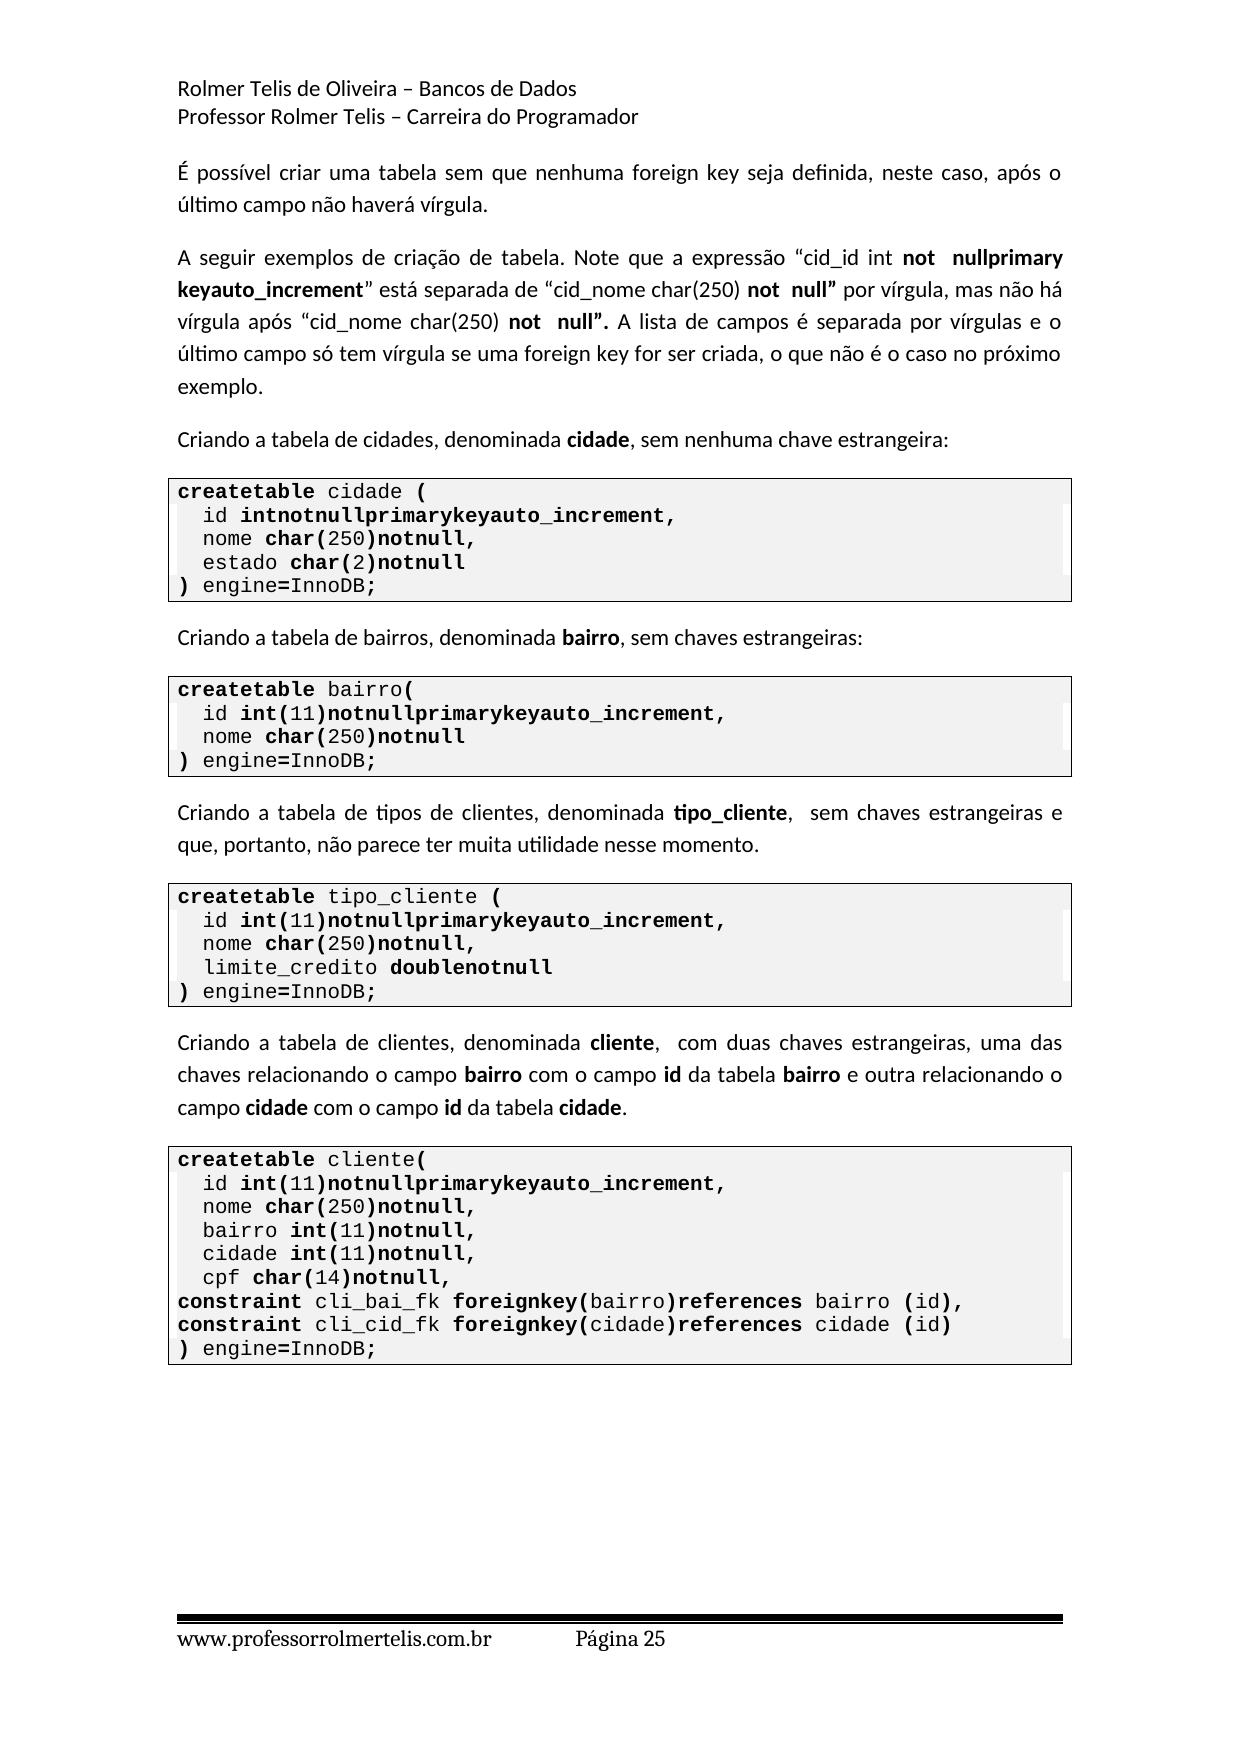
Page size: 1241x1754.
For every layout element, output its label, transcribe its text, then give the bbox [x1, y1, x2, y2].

text limite_credito doublenotnull [177, 957, 1063, 978]
text cpf char(14)notnull, [177, 1267, 1063, 1291]
text id int(11)notnullprimarykeyauto_increment, [177, 703, 1063, 727]
text createtable bairro( [169, 677, 1071, 703]
text nome char(250)notnull, [177, 933, 1063, 957]
text ) engine=InnoDB; [169, 747, 1071, 776]
text É possível criar uma tabela sem que nenhuma foreign key seja definida, neste caso, após o último campo não haverá vírgula. [177, 158, 1063, 218]
text ) engine=InnoDB; [169, 1335, 1071, 1364]
text Criando a tabela de cidades, denominada cidade, sem nenhuma chave estrangeira: [177, 425, 1063, 453]
text Criando a tabela de clientes, denominada cliente, com duas chaves estrangeiras, uma das chaves relacionando o campo bairro com o campo id da tabela bairro e outra relacionando o campo cidade com o campo id da tabela cidade. [177, 1028, 1063, 1121]
text bairro int(11)notnull, [177, 1220, 1063, 1243]
text A seguir exemplos de criação de tabela. Note que a expressão “cid_id int not nullprimary keyauto_increment” está separada de “cid_nome char(250) not null” por vírgula, mas não há vírgula após “cid_nome char(250) not null”. A lista de campos é separada por vírgulas e o último campo só tem vírgula se uma foreign key for ser criada, o que não é o caso no próximo exemplo. [177, 243, 1063, 400]
text nome char(250)notnull [177, 727, 1063, 747]
text createtable tipo_cliente ( [169, 884, 1071, 910]
text Criando a tabela de bairros, denominada bairro, sem chaves estrangeiras: [177, 623, 1063, 651]
text constraint cli_cid_fk foreignkey(cidade)references cidade (id) [177, 1314, 1063, 1335]
text createtable cliente( [169, 1147, 1071, 1172]
text id intnotnullprimarykeyauto_increment, [177, 504, 1063, 528]
text constraint cli_bai_fk foreignkey(bairro)references bairro (id), [177, 1291, 1063, 1314]
text createtable cidade ( [169, 479, 1071, 504]
text ) engine=InnoDB; [169, 572, 1071, 601]
text estado char(2)notnull [177, 552, 1063, 572]
text ) engine=InnoDB; [169, 978, 1071, 1006]
text cidade int(11)notnull, [177, 1243, 1063, 1267]
text nome char(250)notnull, [177, 1196, 1063, 1220]
text Criando a tabela de tipos de clientes, denominada tipo_cliente, sem chaves estrangeiras e que, portanto, não parece ter muita utilidade nesse momento. [177, 798, 1063, 858]
text id int(11)notnullprimarykeyauto_increment, [177, 910, 1063, 933]
text nome char(250)notnull, [177, 528, 1063, 552]
text id int(11)notnullprimarykeyauto_increment, [177, 1172, 1063, 1196]
